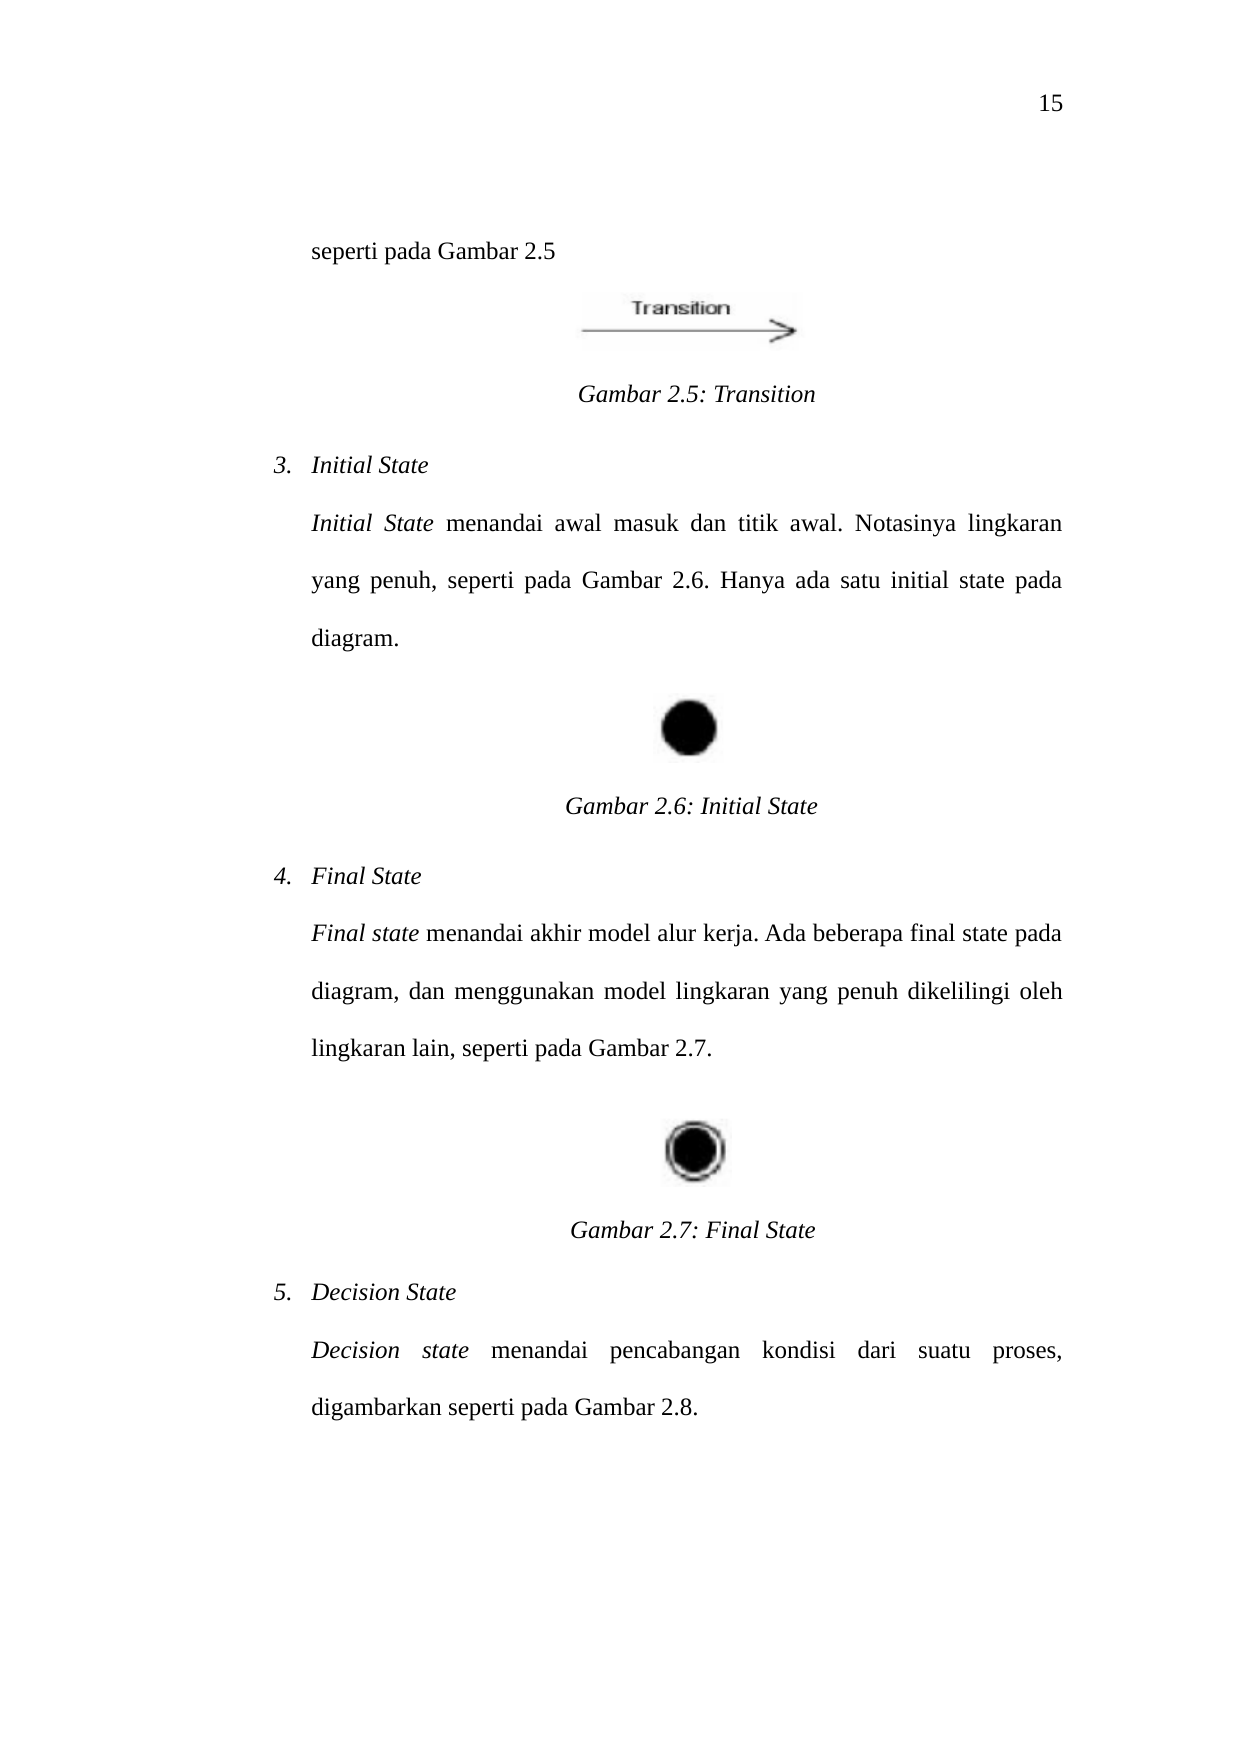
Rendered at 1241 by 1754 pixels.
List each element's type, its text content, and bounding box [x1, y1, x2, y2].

picture [564, 278, 810, 351]
list Final State [274, 676, 1063, 889]
list Decision state menandai pencabangan kondisi dari suatu proses, digambarkan seperti pada Gambar 2.8. [274, 1335, 1063, 1421]
list Gambar 2.5: Transition [501, 278, 895, 408]
picture [660, 1117, 732, 1187]
list Initial State menandai awal masuk dan titik awal. Notasinya lingkaran yang penuh, seperti pada Gambar 2.6. Hanya ada satu initial state pada diagram. [274, 508, 1063, 652]
list Gambar 2.6: Initial State [506, 688, 879, 820]
list Final state menandai akhir model alur kerja. Ada beberapa final state pada diagram, dan menggunakan model lingkaran yang penuh dikelilingi oleh lingkaran lain, seperti pada Gambar 2.7. [274, 918, 1063, 1062]
picture [652, 693, 724, 763]
list [501, 266, 895, 278]
list Decision State [274, 1091, 1063, 1306]
list Initial State [274, 294, 1063, 479]
list Gambar 2.7: Final State [524, 1106, 864, 1244]
list seperti pada Gambar 2.5 [274, 236, 1063, 265]
